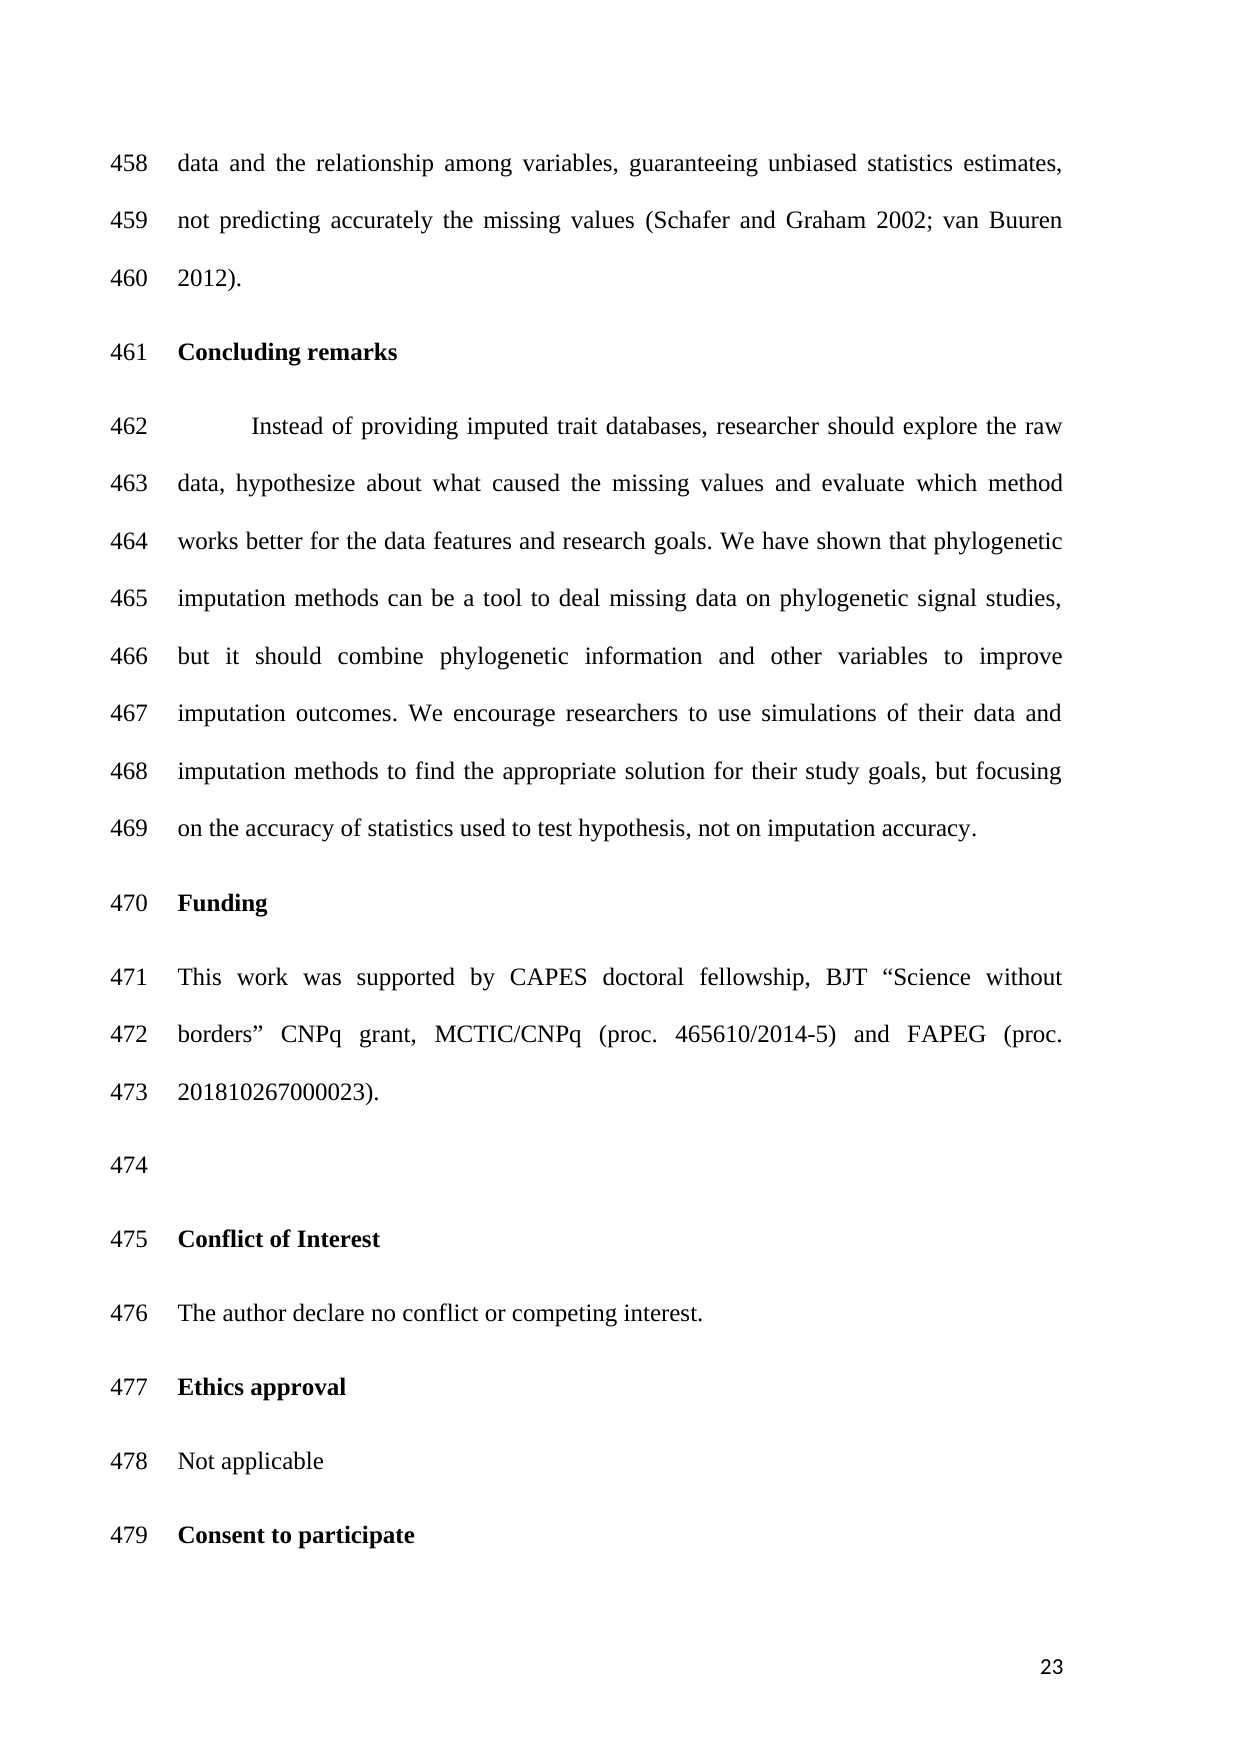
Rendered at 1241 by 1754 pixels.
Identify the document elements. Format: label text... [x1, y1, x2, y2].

text Conflict of Interest [177, 1224, 1063, 1252]
text Funding [177, 888, 1063, 916]
text data and the relationship among variables, guaranteeing unbiased statistics estimates, not predicting accurately the missing values (Schafer and Graham 2002; van Buuren 2012)⁠. [177, 148, 1063, 291]
text Ethics approval [177, 1372, 1063, 1401]
text This work was supported by CAPES doctoral fellowship, BJT “Science without borders” CNPq grant, MCTIC/CNPq (proc. 465610/2014-5) and FAPEG (proc. 201810267000023). [177, 962, 1063, 1106]
text Not applicable [177, 1446, 1063, 1475]
text The author declare no conflict or competing interest. [177, 1298, 1063, 1327]
text Consent to participate [177, 1520, 1063, 1549]
text Concluding remarks [177, 337, 1063, 366]
text Instead of providing imputed trait databases, researcher should explore the raw data, hypothesize about what caused the missing values and evaluate which method works better for the data features and research goals. We have shown that phylogenetic imputation methods can be a tool to deal missing data on phylogenetic signal studies, but it should combine phylogenetic information and other variables to improve imputation outcomes. We encourage researchers to use simulations of their data and imputation methods to find the appropriate solution for their study goals, but focusing on the accuracy of statistics used to test hypothesis, not on imputation accuracy. [177, 411, 1063, 842]
